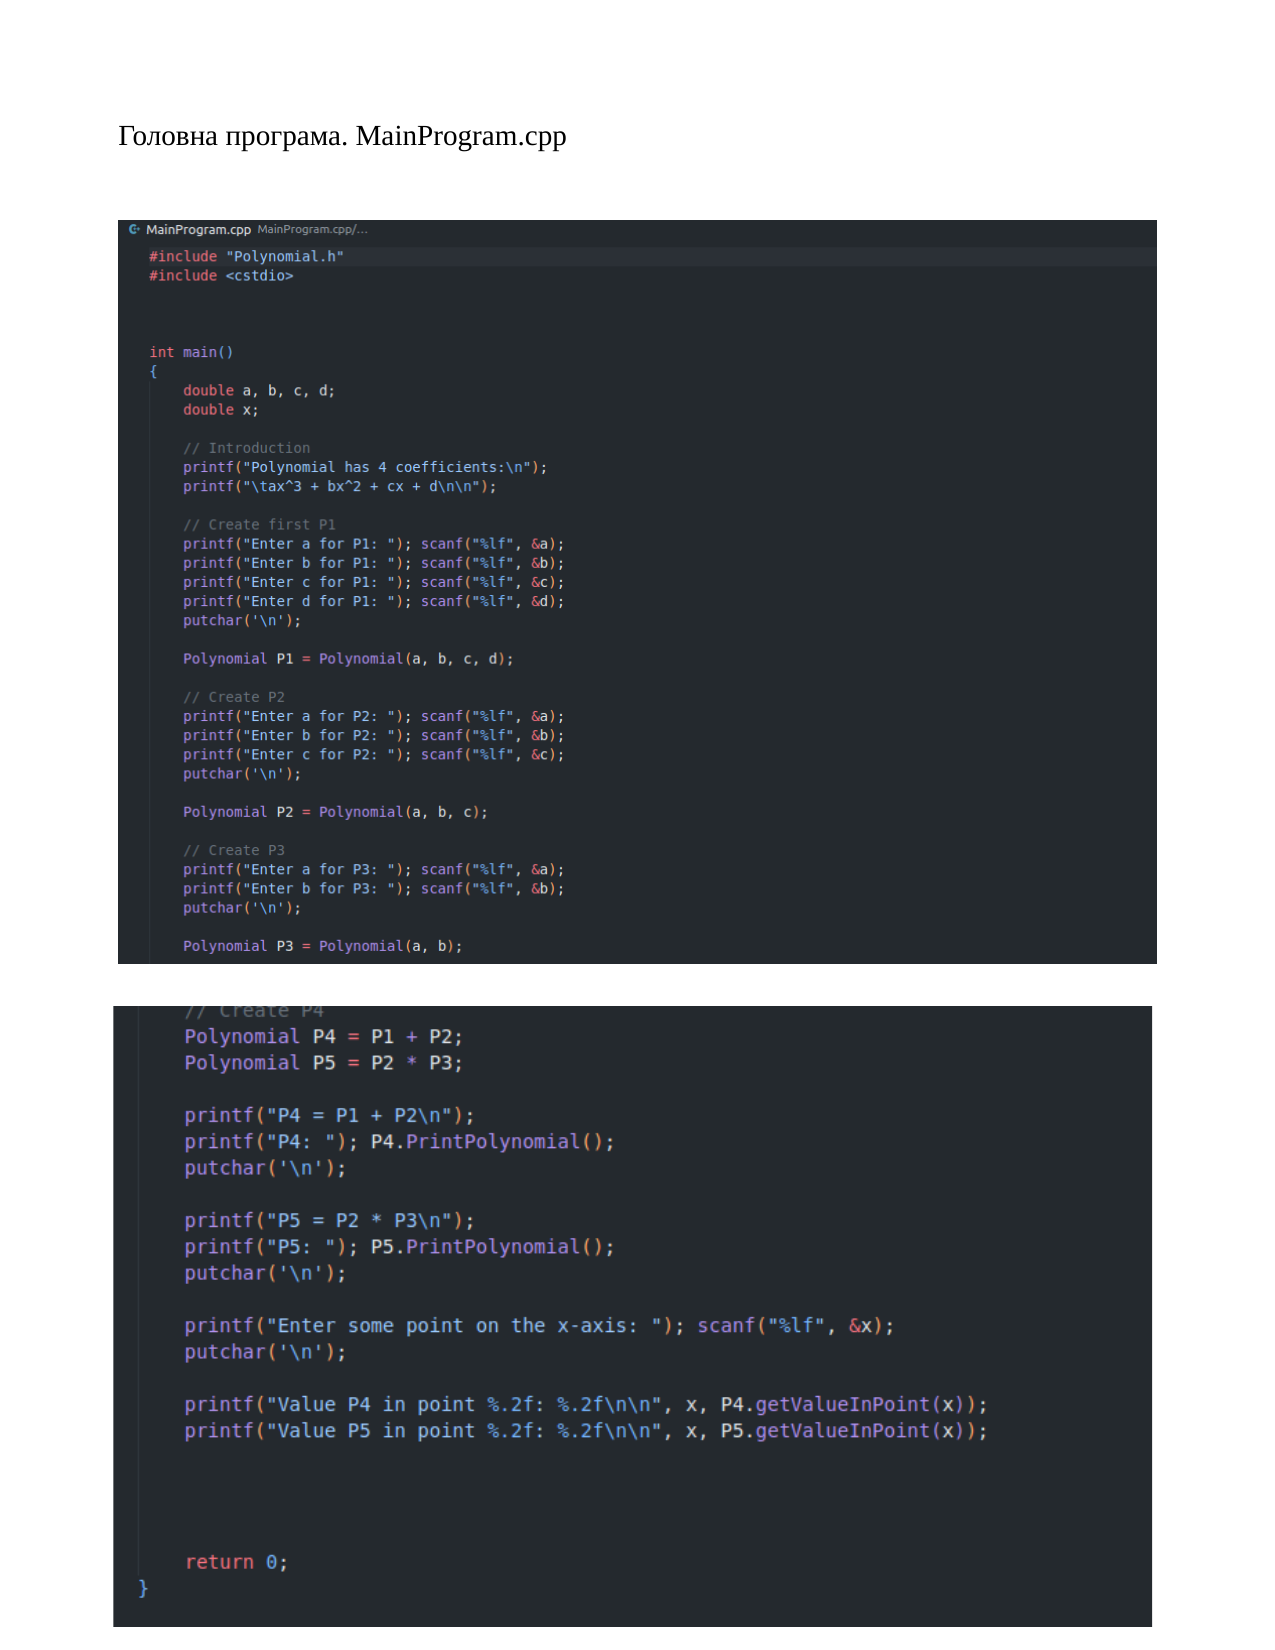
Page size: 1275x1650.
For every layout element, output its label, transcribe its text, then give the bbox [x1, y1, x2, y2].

picture [113, 1006, 1153, 1627]
text Головна програма. MainProgram.cpp [118, 118, 1157, 152]
picture [118, 220, 1157, 964]
